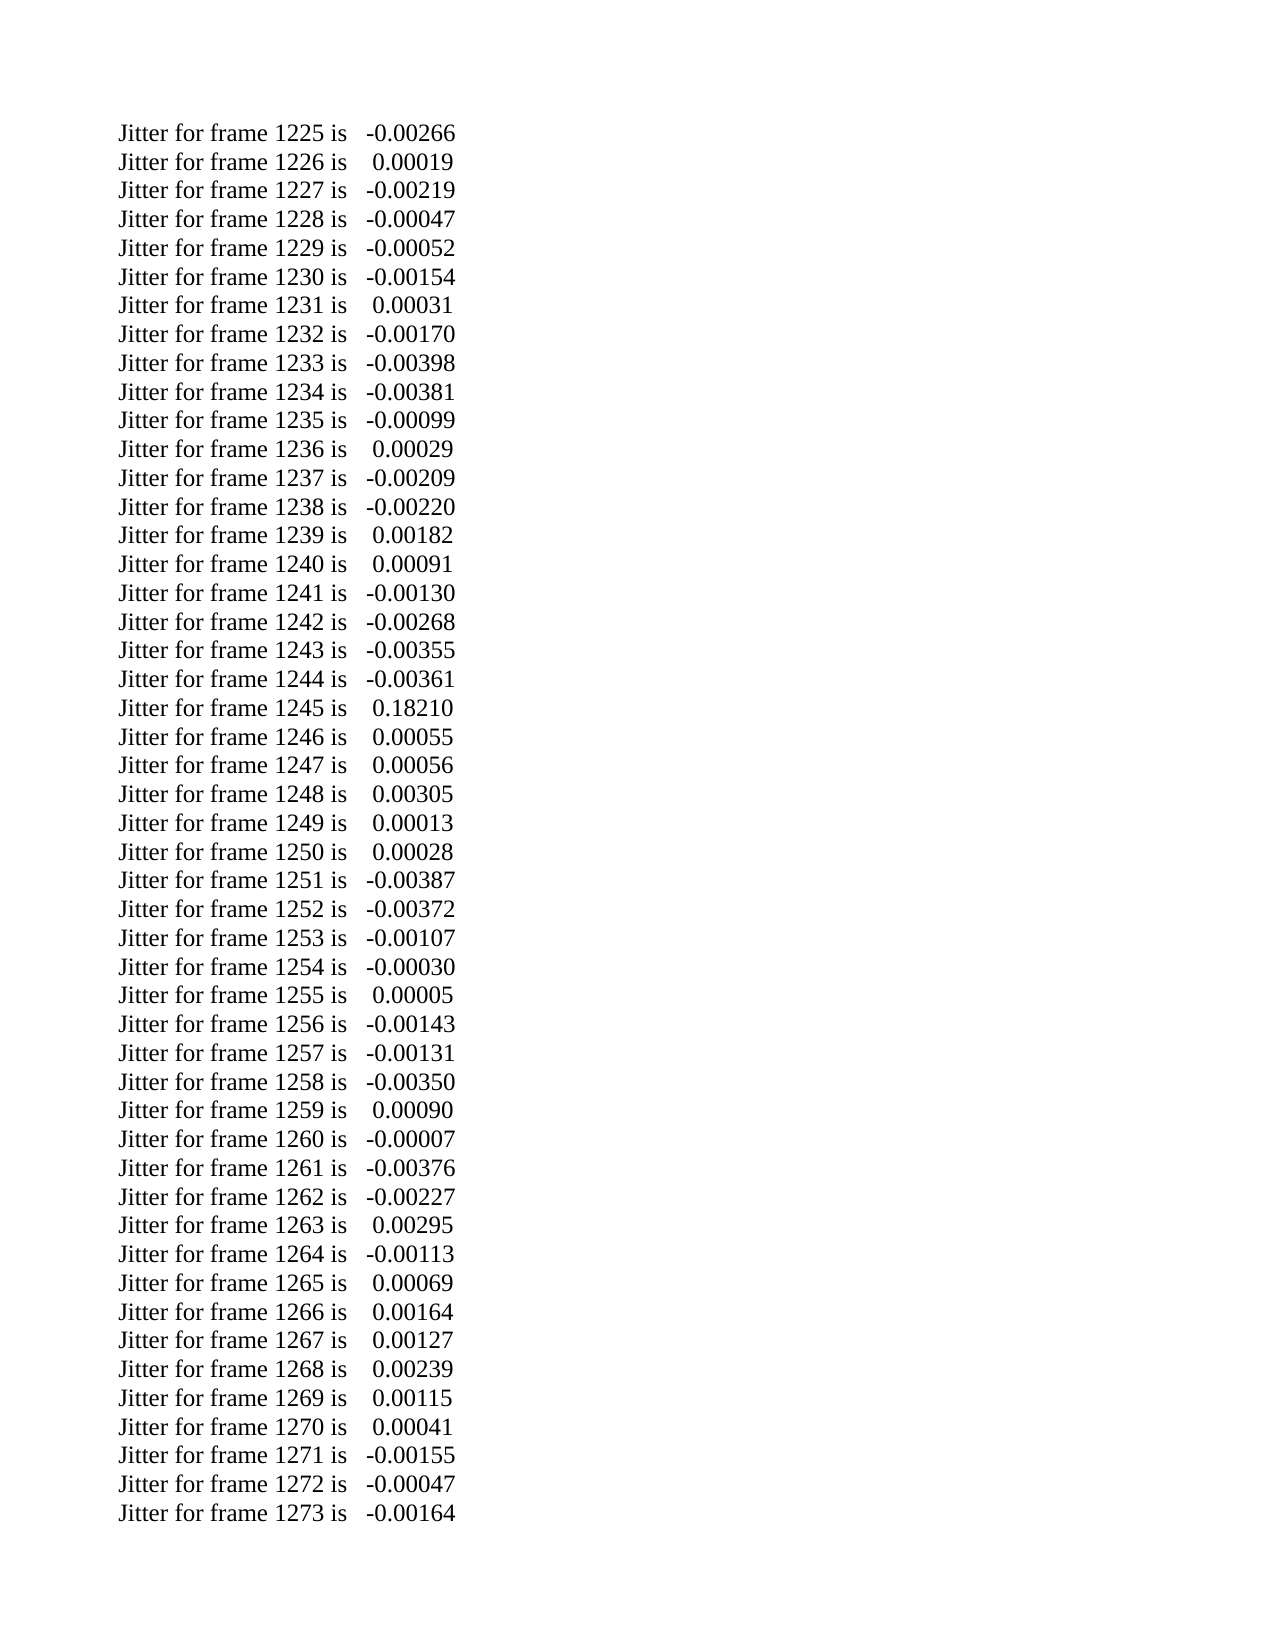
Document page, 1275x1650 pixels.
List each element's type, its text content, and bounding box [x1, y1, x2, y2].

text Jitter for frame 1225 is -0.00266 [118, 118, 1157, 147]
text Jitter for frame 1246 is 0.00055 [118, 722, 1157, 751]
text Jitter for frame 1229 is -0.00052 [118, 233, 1157, 262]
text Jitter for frame 1269 is 0.00115 [118, 1383, 1157, 1412]
text Jitter for frame 1239 is 0.00182 [118, 521, 1157, 549]
text Jitter for frame 1266 is 0.00164 [118, 1297, 1157, 1326]
text Jitter for frame 1262 is -0.00227 [118, 1182, 1157, 1211]
text Jitter for frame 1265 is 0.00069 [118, 1268, 1157, 1297]
text Jitter for frame 1250 is 0.00028 [118, 837, 1157, 866]
text Jitter for frame 1252 is -0.00372 [118, 894, 1157, 923]
text Jitter for frame 1226 is 0.00019 [118, 147, 1157, 176]
text Jitter for frame 1267 is 0.00127 [118, 1326, 1157, 1354]
text Jitter for frame 1255 is 0.00005 [118, 981, 1157, 1009]
text Jitter for frame 1254 is -0.00030 [118, 952, 1157, 981]
text Jitter for frame 1263 is 0.00295 [118, 1211, 1157, 1239]
text Jitter for frame 1264 is -0.00113 [118, 1239, 1157, 1268]
text Jitter for frame 1271 is -0.00155 [118, 1441, 1157, 1469]
text Jitter for frame 1248 is 0.00305 [118, 779, 1157, 808]
text Jitter for frame 1253 is -0.00107 [118, 923, 1157, 952]
text Jitter for frame 1230 is -0.00154 [118, 262, 1157, 291]
text Jitter for frame 1243 is -0.00355 [118, 636, 1157, 664]
text Jitter for frame 1236 is 0.00029 [118, 434, 1157, 463]
text Jitter for frame 1228 is -0.00047 [118, 204, 1157, 233]
text Jitter for frame 1258 is -0.00350 [118, 1067, 1157, 1096]
text Jitter for frame 1241 is -0.00130 [118, 578, 1157, 607]
text Jitter for frame 1249 is 0.00013 [118, 808, 1157, 837]
text Jitter for frame 1251 is -0.00387 [118, 866, 1157, 894]
text Jitter for frame 1257 is -0.00131 [118, 1038, 1157, 1067]
text Jitter for frame 1242 is -0.00268 [118, 607, 1157, 636]
text Jitter for frame 1231 is 0.00031 [118, 291, 1157, 319]
text Jitter for frame 1260 is -0.00007 [118, 1124, 1157, 1153]
text Jitter for frame 1234 is -0.00381 [118, 377, 1157, 406]
text Jitter for frame 1227 is -0.00219 [118, 176, 1157, 204]
text Jitter for frame 1235 is -0.00099 [118, 406, 1157, 434]
text Jitter for frame 1237 is -0.00209 [118, 463, 1157, 492]
text Jitter for frame 1259 is 0.00090 [118, 1096, 1157, 1124]
text Jitter for frame 1245 is 0.18210 [118, 693, 1157, 722]
text Jitter for frame 1238 is -0.00220 [118, 492, 1157, 521]
text Jitter for frame 1232 is -0.00170 [118, 319, 1157, 348]
text Jitter for frame 1261 is -0.00376 [118, 1153, 1157, 1182]
text Jitter for frame 1240 is 0.00091 [118, 549, 1157, 578]
text Jitter for frame 1272 is -0.00047 [118, 1469, 1157, 1498]
text Jitter for frame 1270 is 0.00041 [118, 1412, 1157, 1441]
text Jitter for frame 1256 is -0.00143 [118, 1009, 1157, 1038]
text Jitter for frame 1247 is 0.00056 [118, 751, 1157, 779]
text Jitter for frame 1268 is 0.00239 [118, 1354, 1157, 1383]
text Jitter for frame 1233 is -0.00398 [118, 348, 1157, 377]
text Jitter for frame 1273 is -0.00164 [118, 1498, 1157, 1527]
text Jitter for frame 1244 is -0.00361 [118, 664, 1157, 693]
